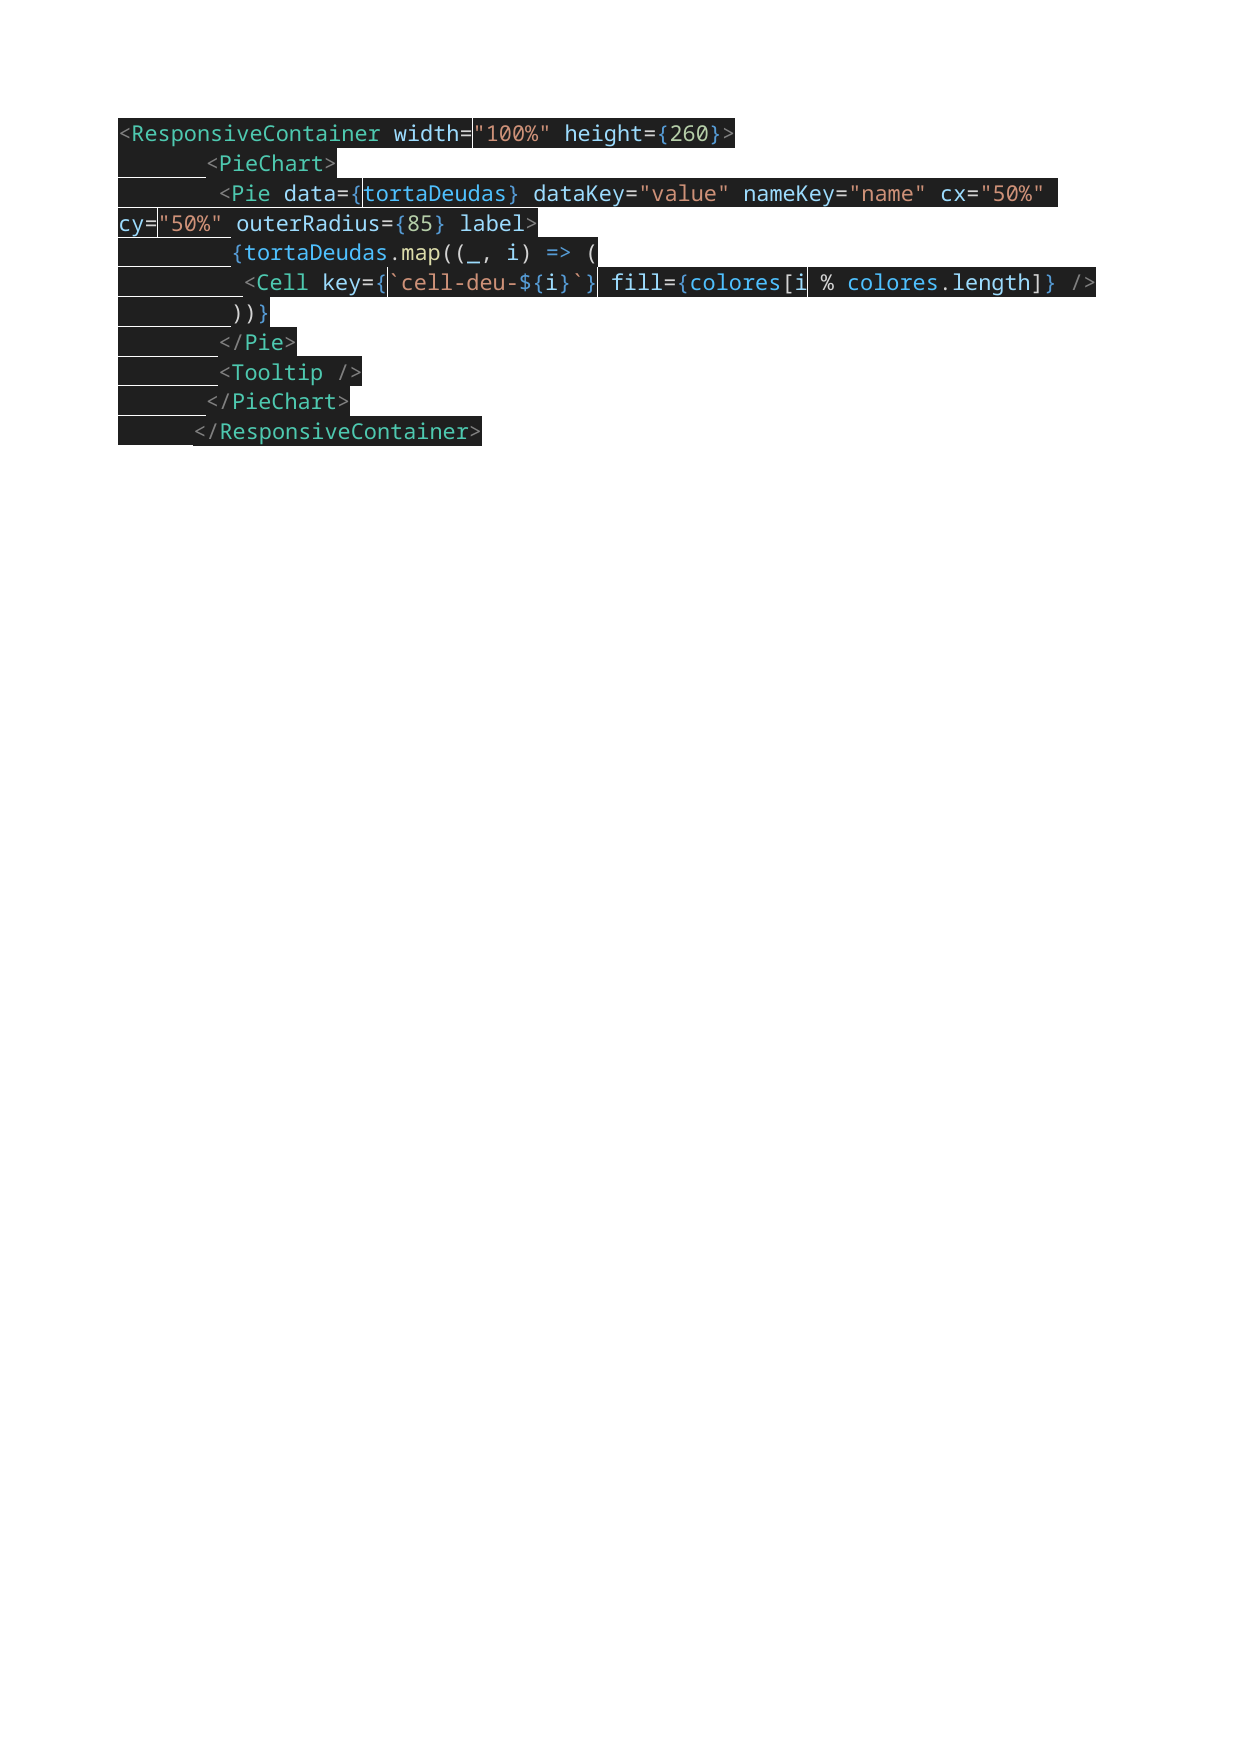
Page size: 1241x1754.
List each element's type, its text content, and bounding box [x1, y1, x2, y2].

text {tortaDeudas.map((_, i) => ( [118, 237, 1122, 267]
text ))} [118, 297, 1122, 327]
text <Pie data={tortaDeudas} dataKey="value" nameKey="name" cx="50%" cy="50%" outerRadius={85} label> [118, 178, 1122, 237]
text <PieChart> [118, 148, 1122, 178]
text </PieChart> [118, 386, 1122, 416]
text </Pie> [118, 327, 1122, 356]
text <Tooltip /> [118, 356, 1122, 386]
text </ResponsiveContainer> [118, 416, 1122, 446]
text <Cell key={`cell-deu-${i}`} fill={colores[i % colores.length]} /> [118, 267, 1122, 297]
text <ResponsiveContainer width="100%" height={260}> [118, 118, 1122, 148]
